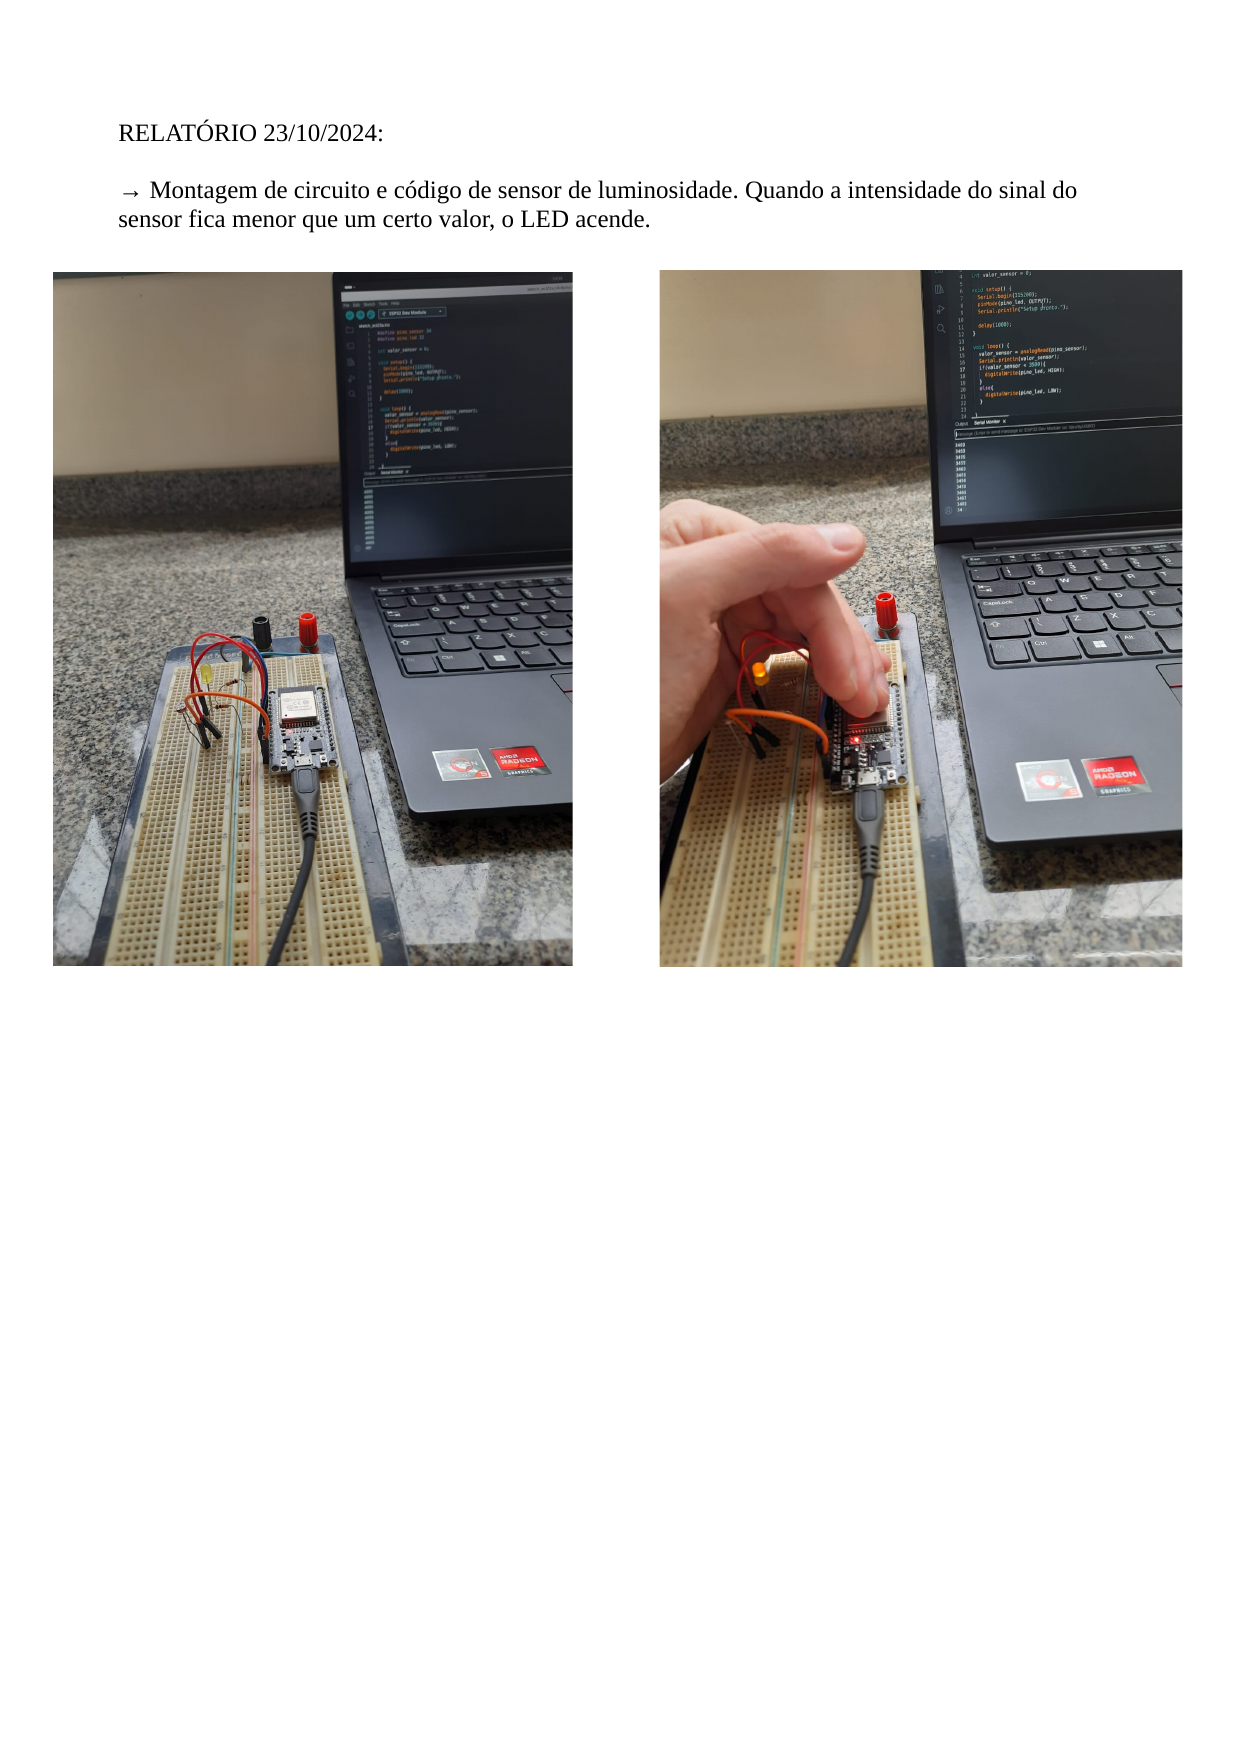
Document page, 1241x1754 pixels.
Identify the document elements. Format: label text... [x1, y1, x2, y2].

text → Montagem de circuito e código de sensor de luminosidade. Quando a intensidade do sinal do sensor fica menor que um certo valor, o LED acende. [118, 176, 1122, 233]
picture [53, 272, 573, 966]
text RELATÓRIO 23/10/2024: [118, 118, 1122, 147]
picture [659, 270, 1183, 967]
